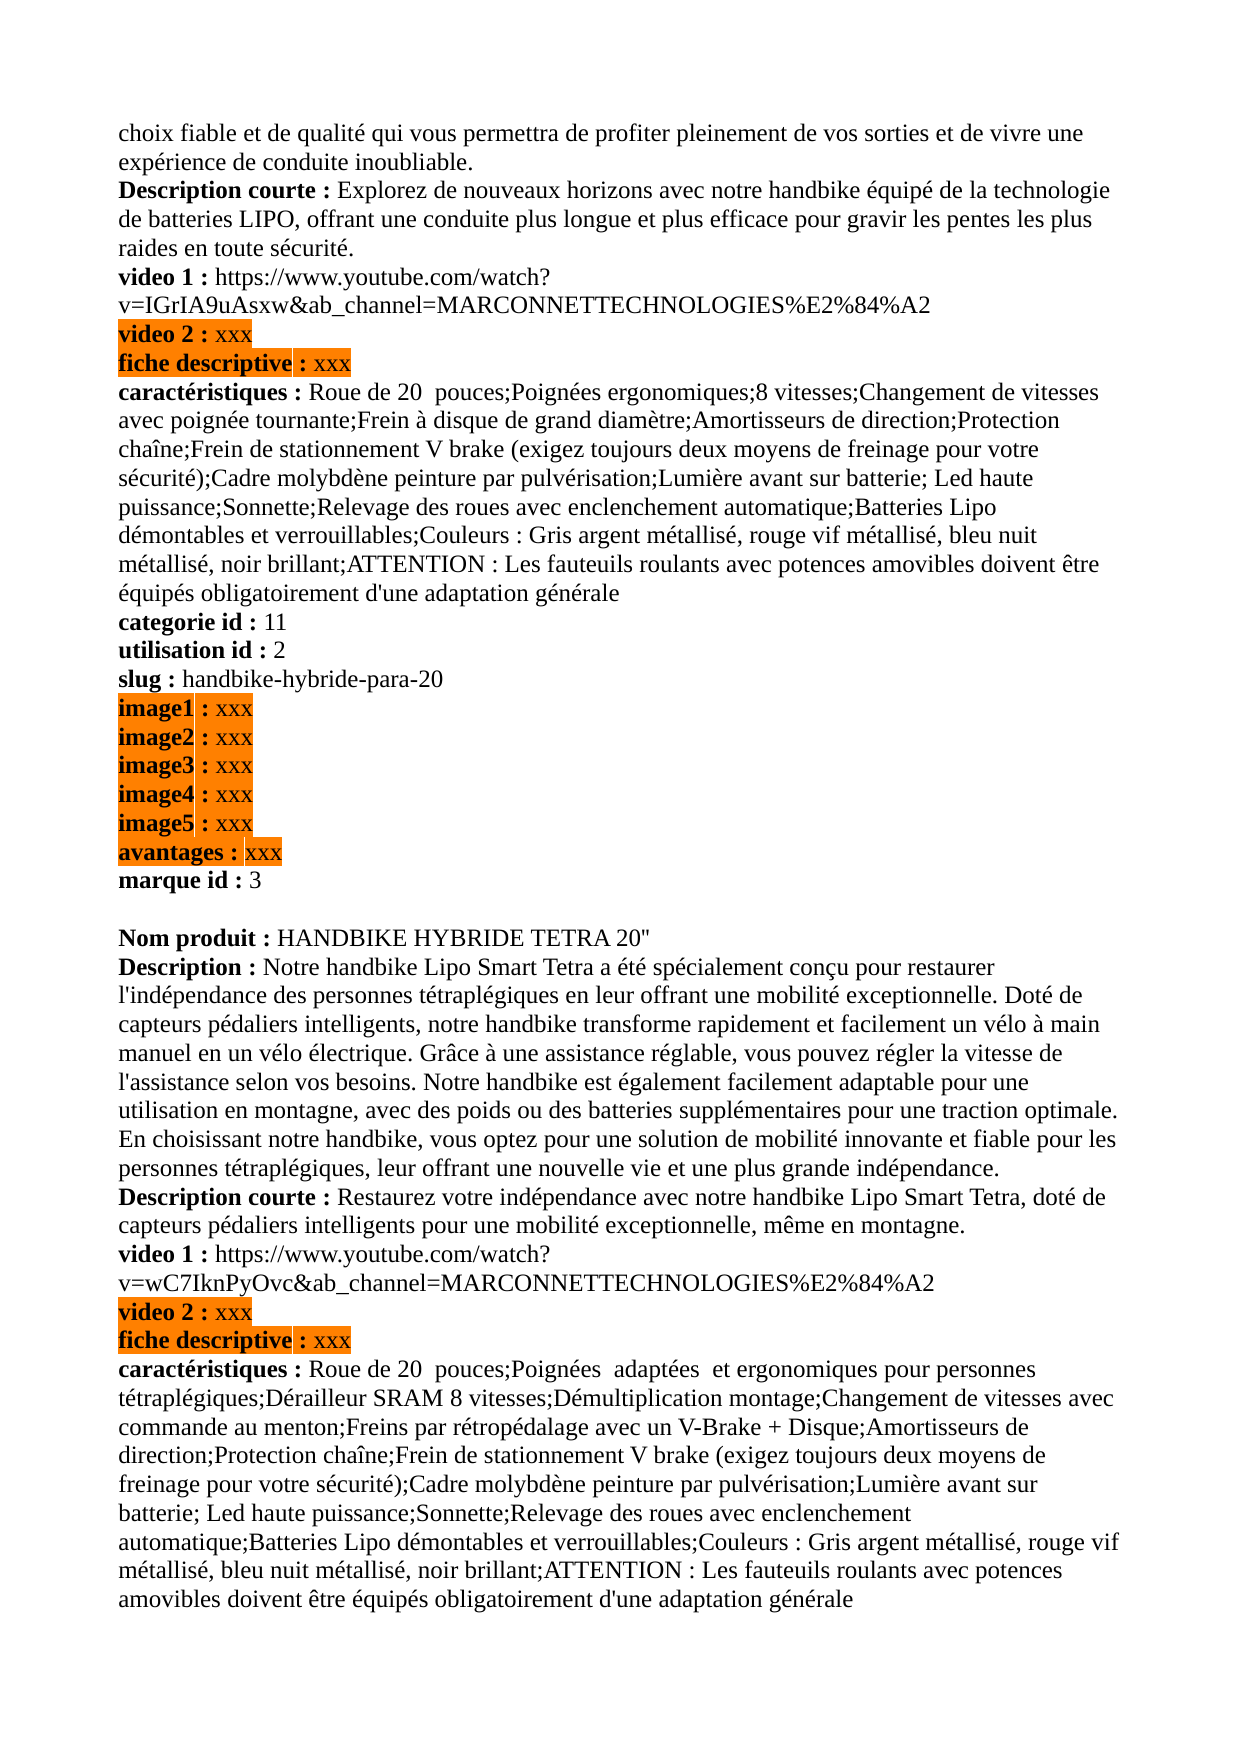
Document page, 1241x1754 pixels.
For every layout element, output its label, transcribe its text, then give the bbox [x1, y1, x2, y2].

text image1 : xxx [118, 693, 1122, 722]
text Description courte : Restaurez votre indépendance avec notre handbike Lipo Smart Tetra, doté de capteurs pédaliers intelligents pour une mobilité exceptionnelle, même en montagne. [118, 1182, 1122, 1239]
text choix fiable et de qualité qui vous permettra de profiter pleinement de vos sorties et de vivre une expérience de conduite inoubliable. [118, 118, 1122, 176]
text image3 : xxx [118, 751, 1122, 779]
text marque id : 3 [118, 866, 1122, 894]
text categorie id : 11 [118, 607, 1122, 636]
text image2 : xxx [118, 722, 1122, 751]
text avantages : xxx [118, 837, 1122, 866]
text Description : Notre handbike Lipo Smart Tetra a été spécialement conçu pour restaurer l'indépendance des personnes tétraplégiques en leur offrant une mobilité exceptionnelle. Doté de capteurs pédaliers intelligents, notre handbike transforme rapidement et facilement un vélo à main manuel en un vélo électrique. Grâce à une assistance réglable, vous pouvez régler la vitesse de l'assistance selon vos besoins. Notre handbike est également facilement adaptable pour une utilisation en montagne, avec des poids ou des batteries supplémentaires pour une traction optimale. En choisissant notre handbike, vous optez pour une solution de mobilité innovante et fiable pour les personnes tétraplégiques, leur offrant une nouvelle vie et une plus grande indépendance. [118, 952, 1122, 1182]
text utilisation id : 2 [118, 636, 1122, 664]
text video 1 : https://www.youtube.com/watch?v=wC7IknPyOvc&ab_channel=MARCONNETTECHNOLOGIES%E2%84%A2 [118, 1239, 1122, 1297]
text video 2 : xxx [118, 319, 1122, 348]
text video 1 : https://www.youtube.com/watch?v=IGrIA9uAsxw&ab_channel=MARCONNETTECHNOLOGIES%E2%84%A2 [118, 262, 1122, 319]
text video 2 : xxx [118, 1297, 1122, 1326]
text caractéristiques : Roue de 20 pouces;Poignées adaptées et ergonomiques pour personnes tétraplégiques;Dérailleur SRAM 8 vitesses;Démultiplication montage;Changement de vitesses avec commande au menton;Freins par rétropédalage avec un V-Brake + Disque;Amortisseurs de direction;Protection chaîne;Frein de stationnement V brake (exigez toujours deux moyens de freinage pour votre sécurité);Cadre molybdène peinture par pulvérisation;Lumière avant sur batterie; Led haute puissance;Sonnette;Relevage des roues avec enclenchement automatique;Batteries Lipo démontables et verrouillables;Couleurs : Gris argent métallisé, rouge vif métallisé, bleu nuit métallisé, noir brillant;ATTENTION : Les fauteuils roulants avec potences amovibles doivent être équipés obligatoirement d'une adaptation générale [118, 1354, 1122, 1613]
text fiche descriptive : xxx [118, 1326, 1122, 1354]
text image5 : xxx [118, 808, 1122, 837]
text Nom produit : HANDBIKE HYBRIDE TETRA 20'' [118, 923, 1122, 952]
text image4 : xxx [118, 779, 1122, 808]
text slug : handbike-hybride-para-20 [118, 664, 1122, 693]
text fiche descriptive : xxx [118, 348, 1122, 377]
text Description courte : Explorez de nouveaux horizons avec notre handbike équipé de la technologie de batteries LIPO, offrant une conduite plus longue et plus efficace pour gravir les pentes les plus raides en toute sécurité. [118, 176, 1122, 262]
text caractéristiques : Roue de 20 pouces;Poignées ergonomiques;8 vitesses;Changement de vitesses avec poignée tournante;Frein à disque de grand diamètre;Amortisseurs de direction;Protection chaîne;Frein de stationnement V brake (exigez toujours deux moyens de freinage pour votre sécurité);Cadre molybdène peinture par pulvérisation;Lumière avant sur batterie; Led haute puissance;Sonnette;Relevage des roues avec enclenchement automatique;Batteries Lipo démontables et verrouillables;Couleurs : Gris argent métallisé, rouge vif métallisé, bleu nuit métallisé, noir brillant;ATTENTION : Les fauteuils roulants avec potences amovibles doivent être équipés obligatoirement d'une adaptation générale [118, 377, 1122, 607]
